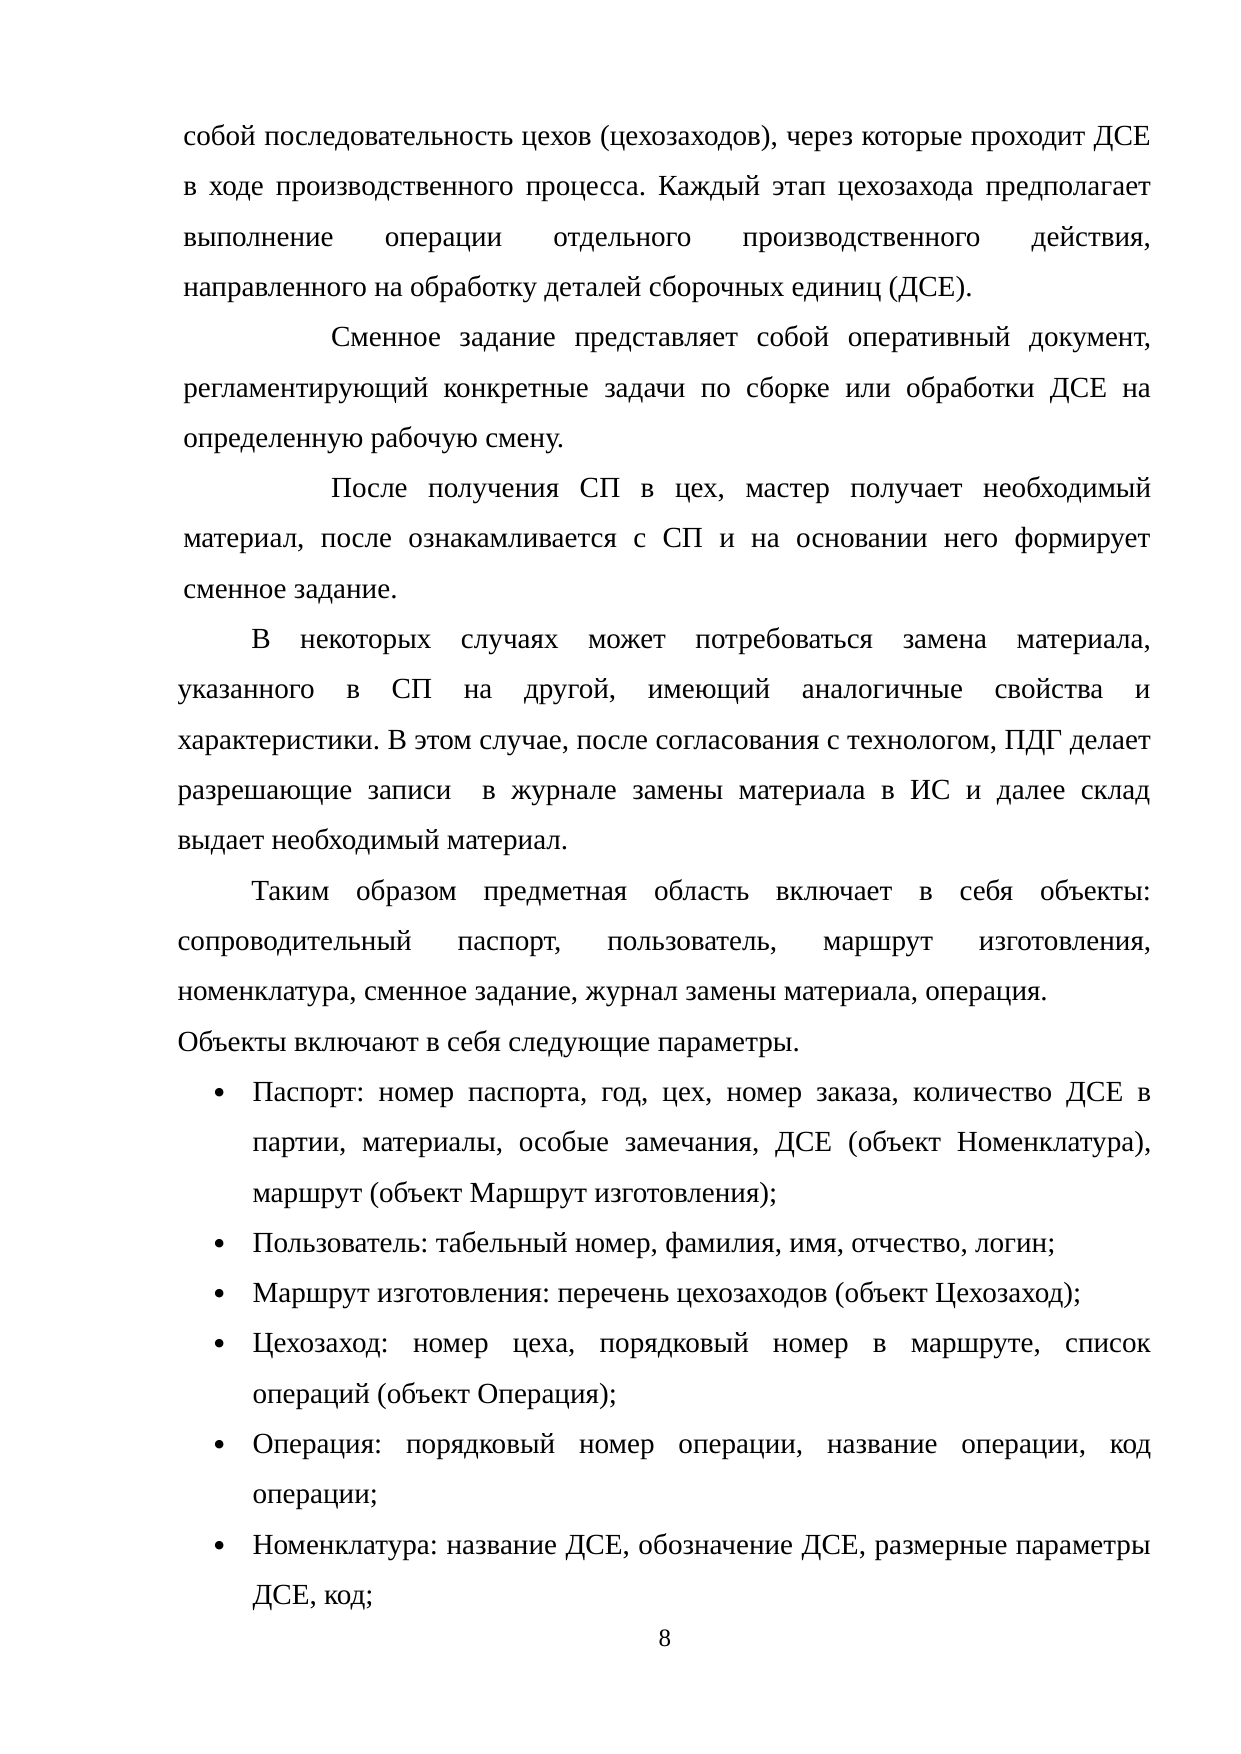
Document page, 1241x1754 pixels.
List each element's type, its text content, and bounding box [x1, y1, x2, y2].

list Цехозаход: номер цеха, порядковый номер в маршруте, список операций (объект Операция); [215, 1326, 1152, 1409]
list Паспорт: номер паспорта, год, цех, номер заказа, количество ДСЕ в партии, материалы, особые замечания, ДСЕ (объект Номенклатура), маршрут (объект Маршрут изготовления); [215, 1074, 1152, 1208]
list Маршрут изготовления: перечень цехозаходов (объект Цехозаход); [215, 1275, 1152, 1309]
list Пользователь: табельный номер, фамилия, имя, отчество, логин; [215, 1225, 1152, 1258]
text собой последовательность цехов (цехозаходов), через которые проходит ДСЕ в ходе производственного процесса. Каждый этап цехозахода предполагает выполнение операции отдельного производственного действия, направленного на обработку деталей сборочных единиц (ДСЕ). [183, 118, 1152, 303]
text Объекты включают в себя следующие параметры. [177, 1024, 1152, 1057]
text Сменное задание представляет собой оперативный документ, регламентирующий конкретные задачи по сборке или обработки ДСЕ на определенную рабочую смену. [183, 319, 1152, 453]
text Таким образом предметная область включает в себя объекты: сопроводительный паспорт, пользователь, маршрут изготовления, номенклатура, сменное задание, журнал замены материала, операция. [177, 873, 1152, 1007]
list Номенклатура: название ДСЕ, обозначение ДСЕ, размерные параметры ДСЕ, код; [215, 1527, 1152, 1611]
text В некоторых случаях может потребоваться замена материала, указанного в СП на другой, имеющий аналогичные свойства и характеристики. В этом случае, после согласования с технологом, ПДГ делает разрешающие записи в журнале замены материала в ИС и далее склад выдает необходимый материал. [177, 621, 1152, 856]
list Операция: порядковый номер операции, название операции, код операции; [215, 1426, 1152, 1510]
text После получения СП в цех, мастер получает необходимый материал, после ознакамливается с СП и на основании него формирует сменное задание. [183, 470, 1152, 604]
